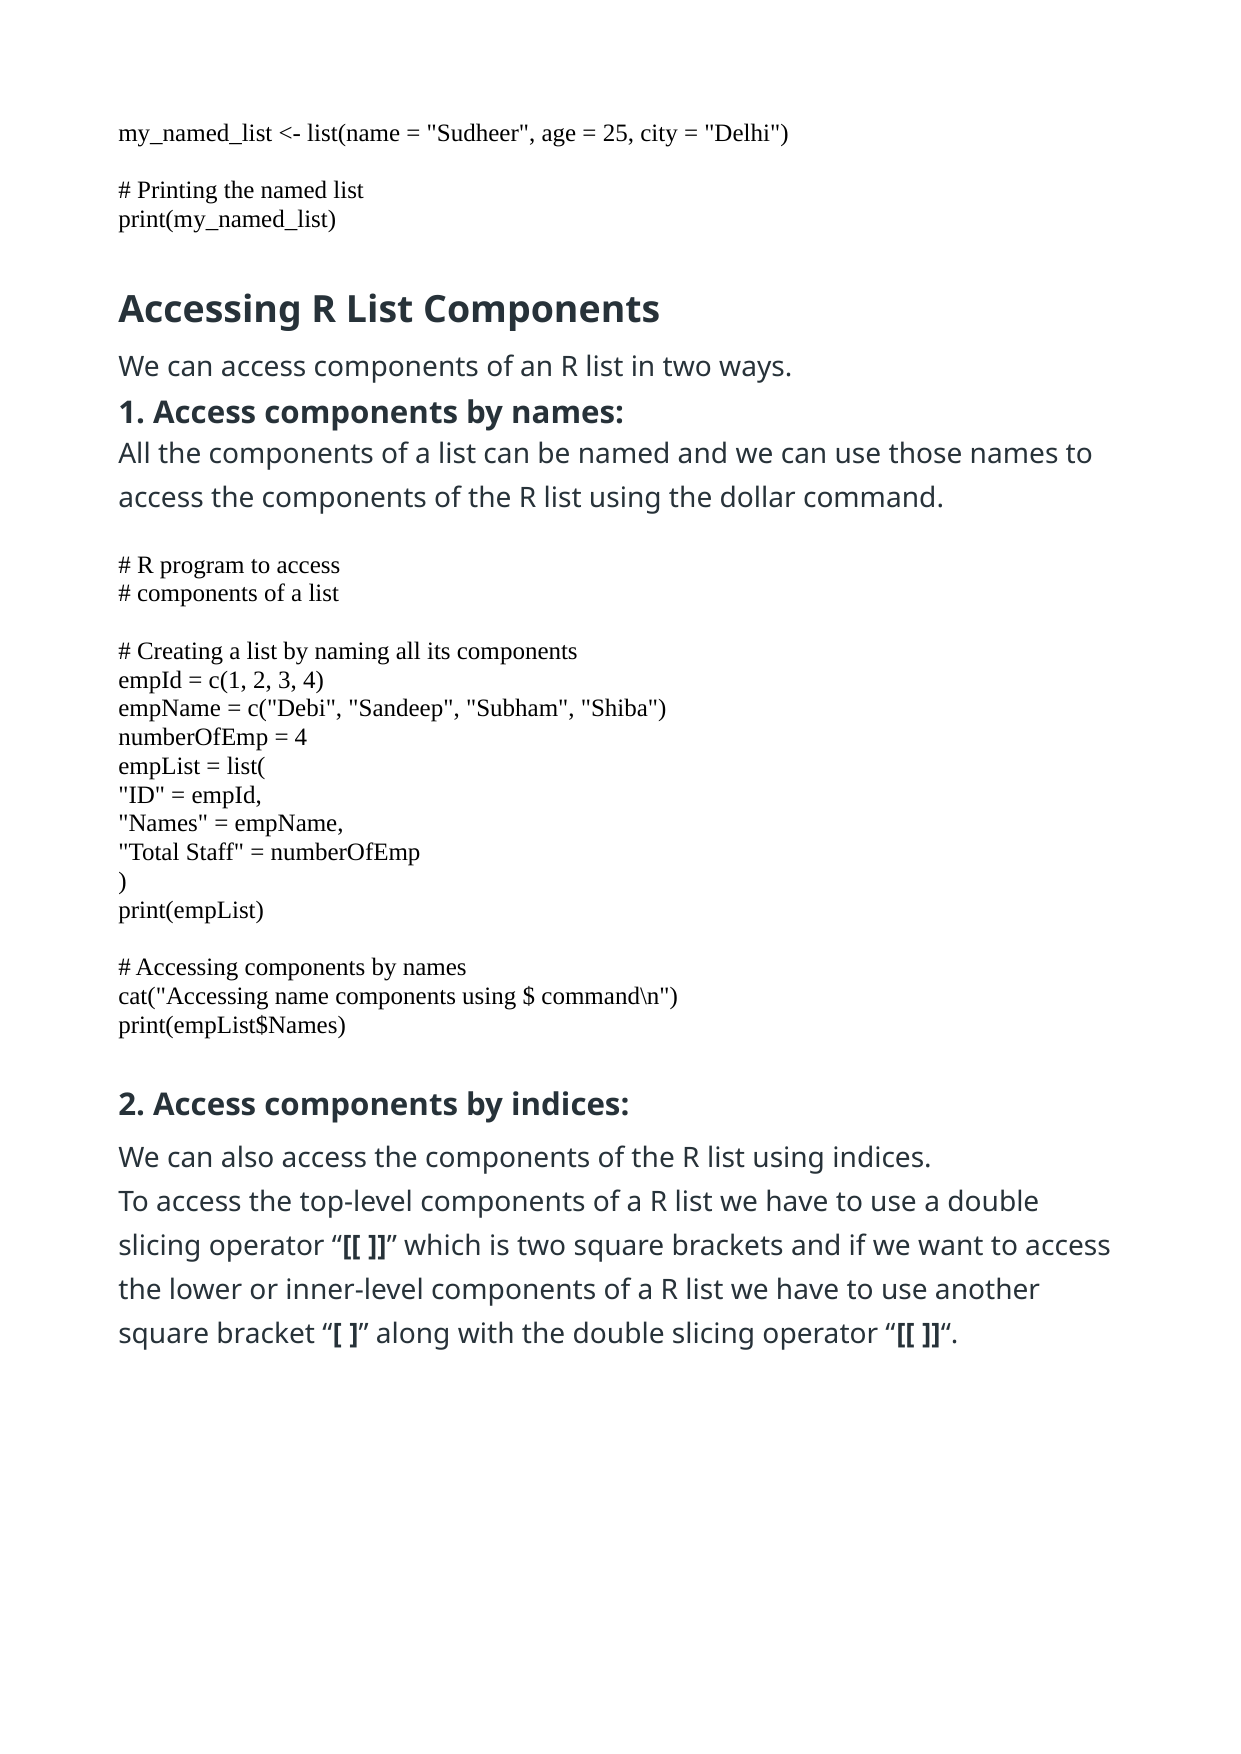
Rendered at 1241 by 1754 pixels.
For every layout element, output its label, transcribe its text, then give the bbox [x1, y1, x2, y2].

text print(my_named_list) [118, 204, 1122, 233]
text "Names" = empName, [118, 808, 1122, 837]
text print(empList$Names) [118, 1010, 1122, 1038]
text empId = c(1, 2, 3, 4) [118, 665, 1122, 693]
text To access the top-level components of a R list we have to use a double slicing operator “[[ ]]” which is two square brackets and if we want to access the lower or inner-level components of a R list we have to use another square bracket “[ ]” along with the double slicing operator “[[ ]]“. [118, 1181, 1122, 1352]
text empName = c("Debi", "Sandeep", "Subham", "Shiba") [118, 693, 1122, 722]
text We can access components of an R list in two ways. [118, 346, 1122, 384]
text # Printing the named list [118, 176, 1122, 204]
text "Total Staff" = numberOfEmp [118, 837, 1122, 866]
text We can also access the components of the R list using indices. [118, 1137, 1122, 1175]
text empList = list( [118, 751, 1122, 780]
text ) [118, 866, 1122, 895]
subtitle 1. Access components by names: [118, 390, 1122, 433]
subtitle 2. Access components by indices: [118, 1082, 1122, 1124]
text # R program to access [118, 550, 1122, 578]
text # components of a list [118, 578, 1122, 607]
text # Accessing components by names [118, 952, 1122, 981]
text "ID" = empId, [118, 780, 1122, 808]
text # Creating a list by naming all its components [118, 636, 1122, 665]
subtitle Accessing R List Components [118, 283, 1122, 334]
text print(empList) [118, 895, 1122, 923]
text cat("Accessing name components using $ command\n") [118, 981, 1122, 1010]
text my_named_list <- list(name = "Sudheer", age = 25, city = "Delhi") [118, 118, 1122, 147]
text numberOfEmp = 4 [118, 722, 1122, 751]
text All the components of a list can be named and we can use those names to access the components of the R list using the dollar command. [118, 433, 1122, 515]
